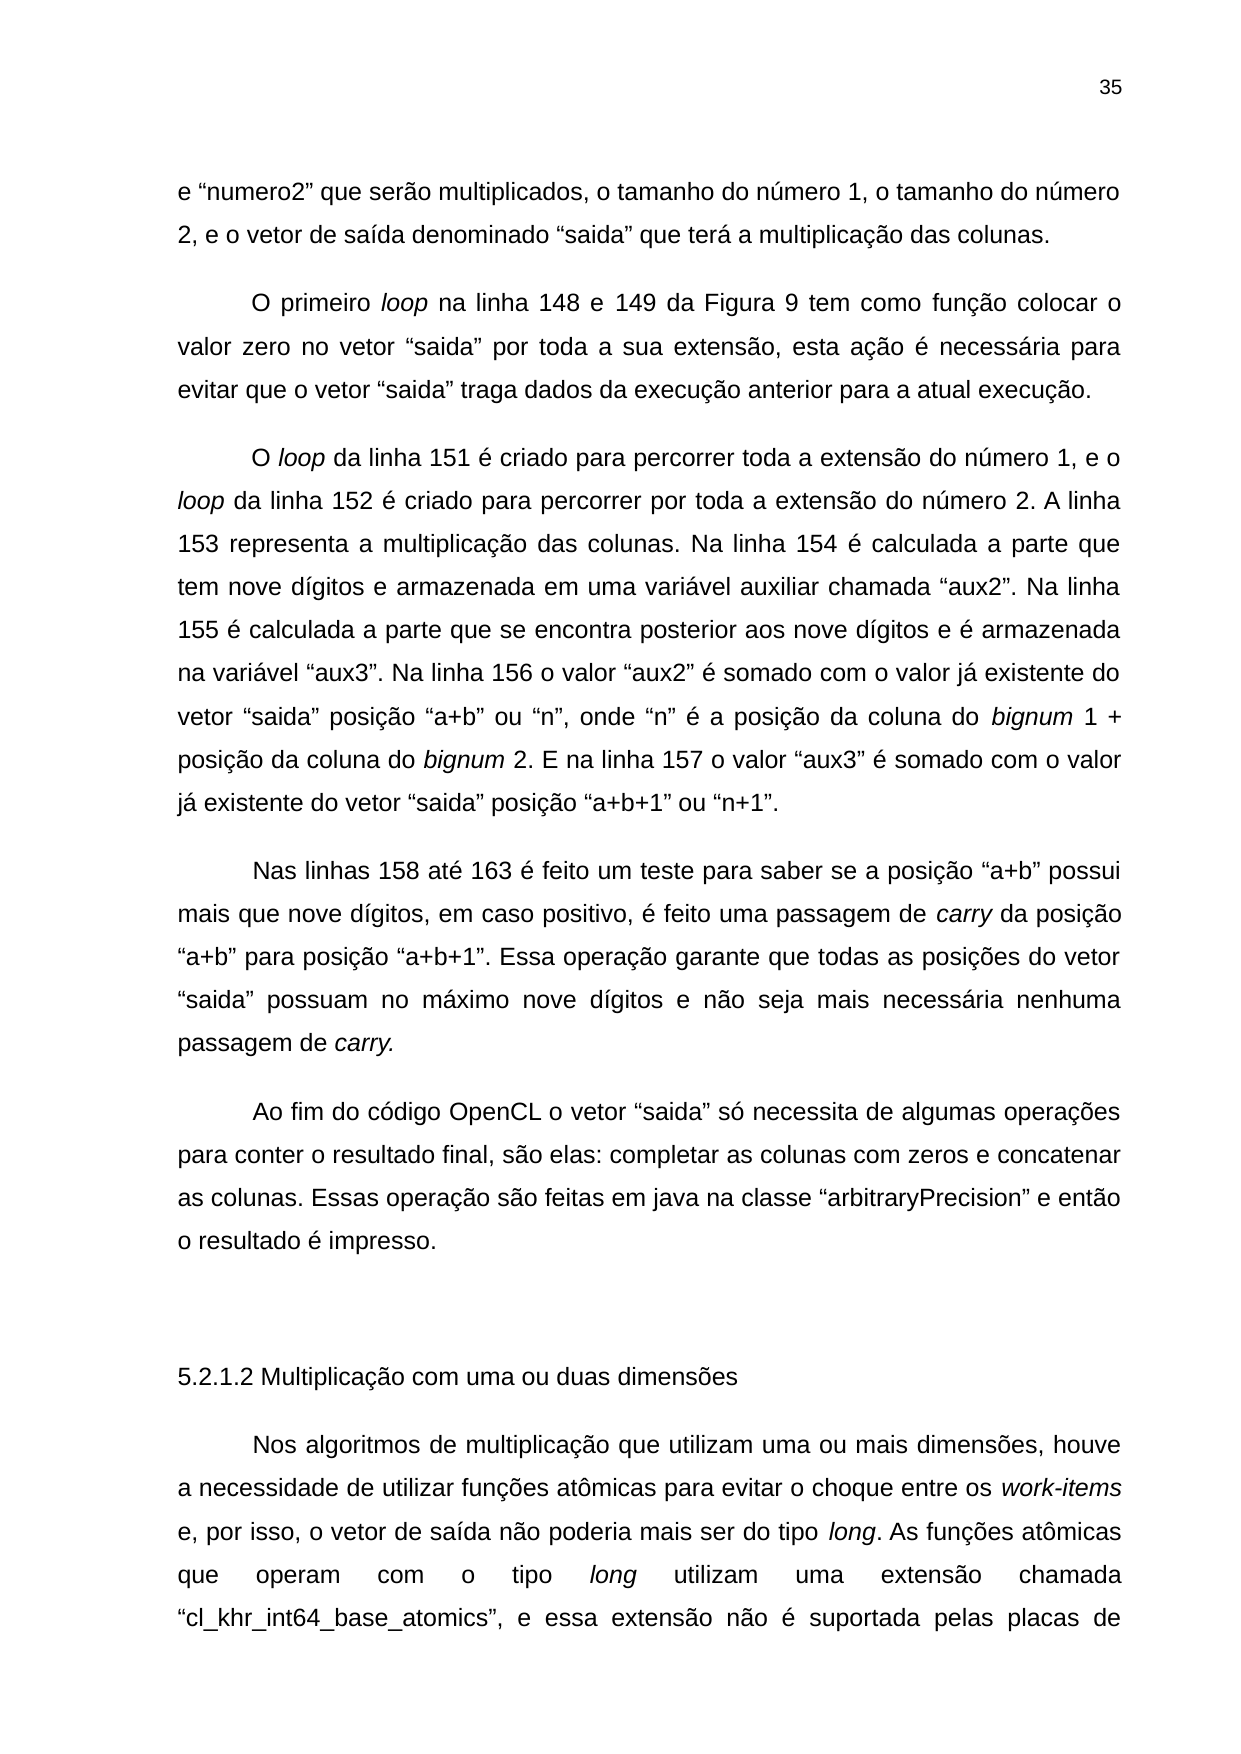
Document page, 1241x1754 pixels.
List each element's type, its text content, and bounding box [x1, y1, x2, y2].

text Nas linhas 158 até 163 é feito um teste para saber se a posição “a+b” possui mais que nove dígitos, em caso positivo, é feito uma passagem de carry da posição “a+b” para posição “a+b+1”. Essa operação garante que todas as posições do vetor “saida” possuam no máximo nove dígitos e não seja mais necessária nenhuma passagem de carry. [177, 856, 1122, 1057]
text Nos algoritmos de multiplicação que utilizam uma ou mais dimensões, houve a necessidade de utilizar funções atômicas para evitar o choque entre os work-items e, por isso, o vetor de saída não poderia mais ser do tipo long. As funções atômicas que operam com o tipo long utilizam uma extensão chamada “cl_khr_int64_base_atomics”, e essa extensão não é suportada pelas placas de [177, 1430, 1122, 1632]
text O primeiro loop na linha 148 e 149 da Figura 9 tem como função colocar o valor zero no vetor “saida” por toda a sua extensão, esta ação é necessária para evitar que o vetor “saida” traga dados da execução anterior para a atual execução. [177, 288, 1122, 403]
text e “numero2” que serão multiplicados, o tamanho do número 1, o tamanho do número 2, e o vetor de saída denominado “saida” que terá a multiplicação das colunas. [177, 177, 1122, 249]
subtitle 5.2.1.2 Multiplicação com uma ou duas dimensões [177, 1362, 1122, 1391]
text O loop da linha 151 é criado para percorrer toda a extensão do número 1, e o loop da linha 152 é criado para percorrer por toda a extensão do número 2. A linha 153 representa a multiplicação das colunas. Na linha 154 é calculada a parte que tem nove dígitos e armazenada em uma variável auxiliar chamada “aux2”. Na linha 155 é calculada a parte que se encontra posterior aos nove dígitos e é armazenada na variável “aux3”. Na linha 156 o valor “aux2” é somado com o valor já existente do vetor “saida” posição “a+b” ou “n”, onde “n” é a posição da coluna do bignum 1 + posição da coluna do bignum 2. E na linha 157 o valor “aux3” é somado com o valor já existente do vetor “saida” posição “a+b+1” ou “n+1”. [177, 443, 1122, 817]
text Ao fim do código OpenCL o vetor “saida” só necessita de algumas operações para conter o resultado final, são elas: completar as colunas com zeros e concatenar as colunas. Essas operação são feitas em java na classe “arbitraryPrecision” e então o resultado é impresso. [177, 1097, 1122, 1255]
